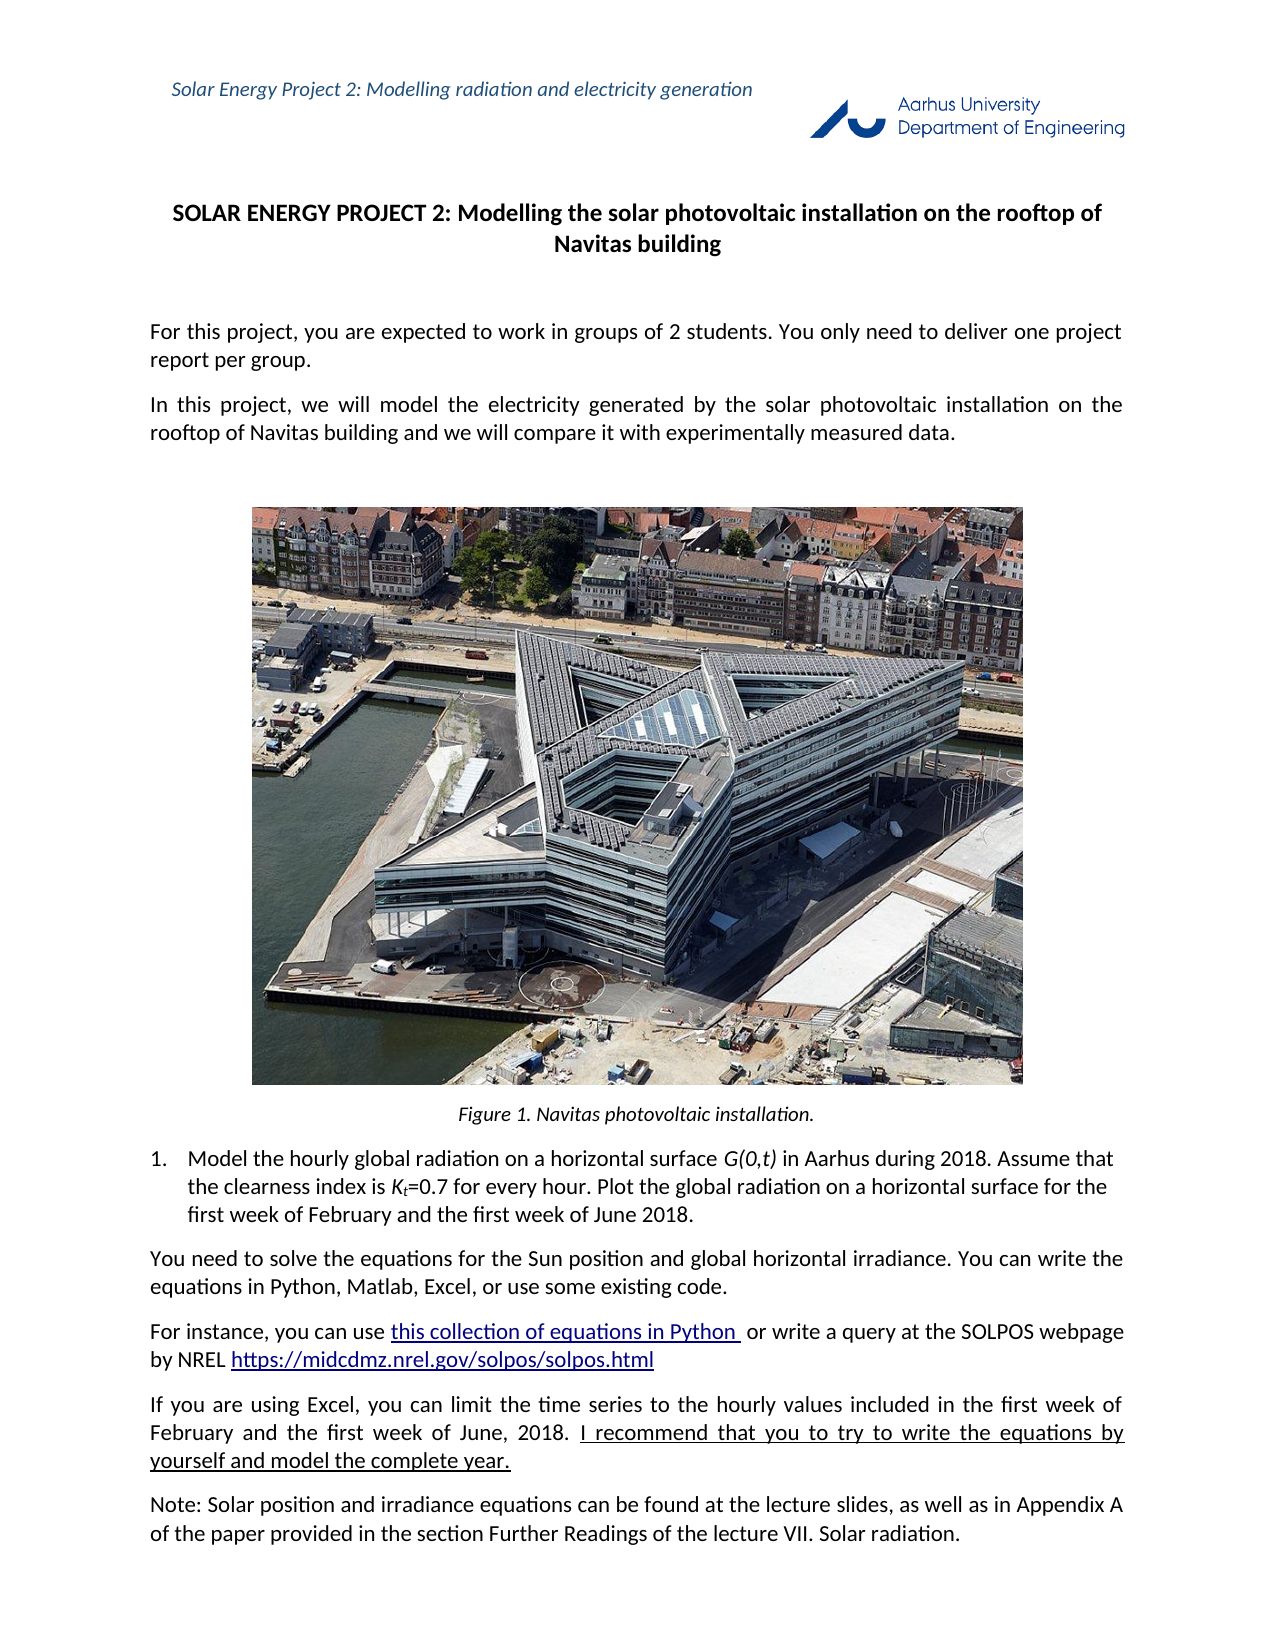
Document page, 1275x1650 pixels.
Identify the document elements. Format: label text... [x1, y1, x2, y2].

text You need to solve the equations for the Sun position and global horizontal irradiance. You can write the equations in Python, Matlab, Excel, or use some existing code. [150, 1244, 1125, 1301]
text For instance, you can use this collection of equations in Python or write a query at the SOLPOS webpage by NREL https://midcdmz.nrel.gov/solpos/solpos.html [150, 1317, 1125, 1373]
text SOLAR ENERGY PROJECT 2: Modelling the solar photovoltaic installation on the rooftop of Navitas building [150, 197, 1125, 258]
text Note: Solar position and irradiance equations can be found at the lecture slides, as well as in Appendix A of the paper provided in the section Further Readings of the lecture VII. Solar radiation. [150, 1491, 1125, 1547]
list Figure 1. Navitas photovoltaic installation. [150, 1102, 1125, 1127]
list Model the hourly global radiation on a horizontal surface G(0,t) in Aarhus during 2018. Assume that the clearness index is Kt=0.7 for every hour. Plot the global radiation on a horizontal surface for the first week of February and the first week of June 2018. [150, 1144, 1125, 1228]
list For this project, you are expected to work in groups of 2 students. You only need to deliver one project report per group. [150, 317, 1125, 373]
list In this project, we will model the electricity generated by the solar photovoltaic installation on the rooftop of Navitas building and we will compare it with experimentally measured data. [150, 390, 1125, 446]
text If you are using Excel, you can limit the time series to the hourly values included in the first week of February and the first week of June, 2018. I recommend that you to try to write the equations by yourself and model the complete year. [150, 1390, 1125, 1474]
